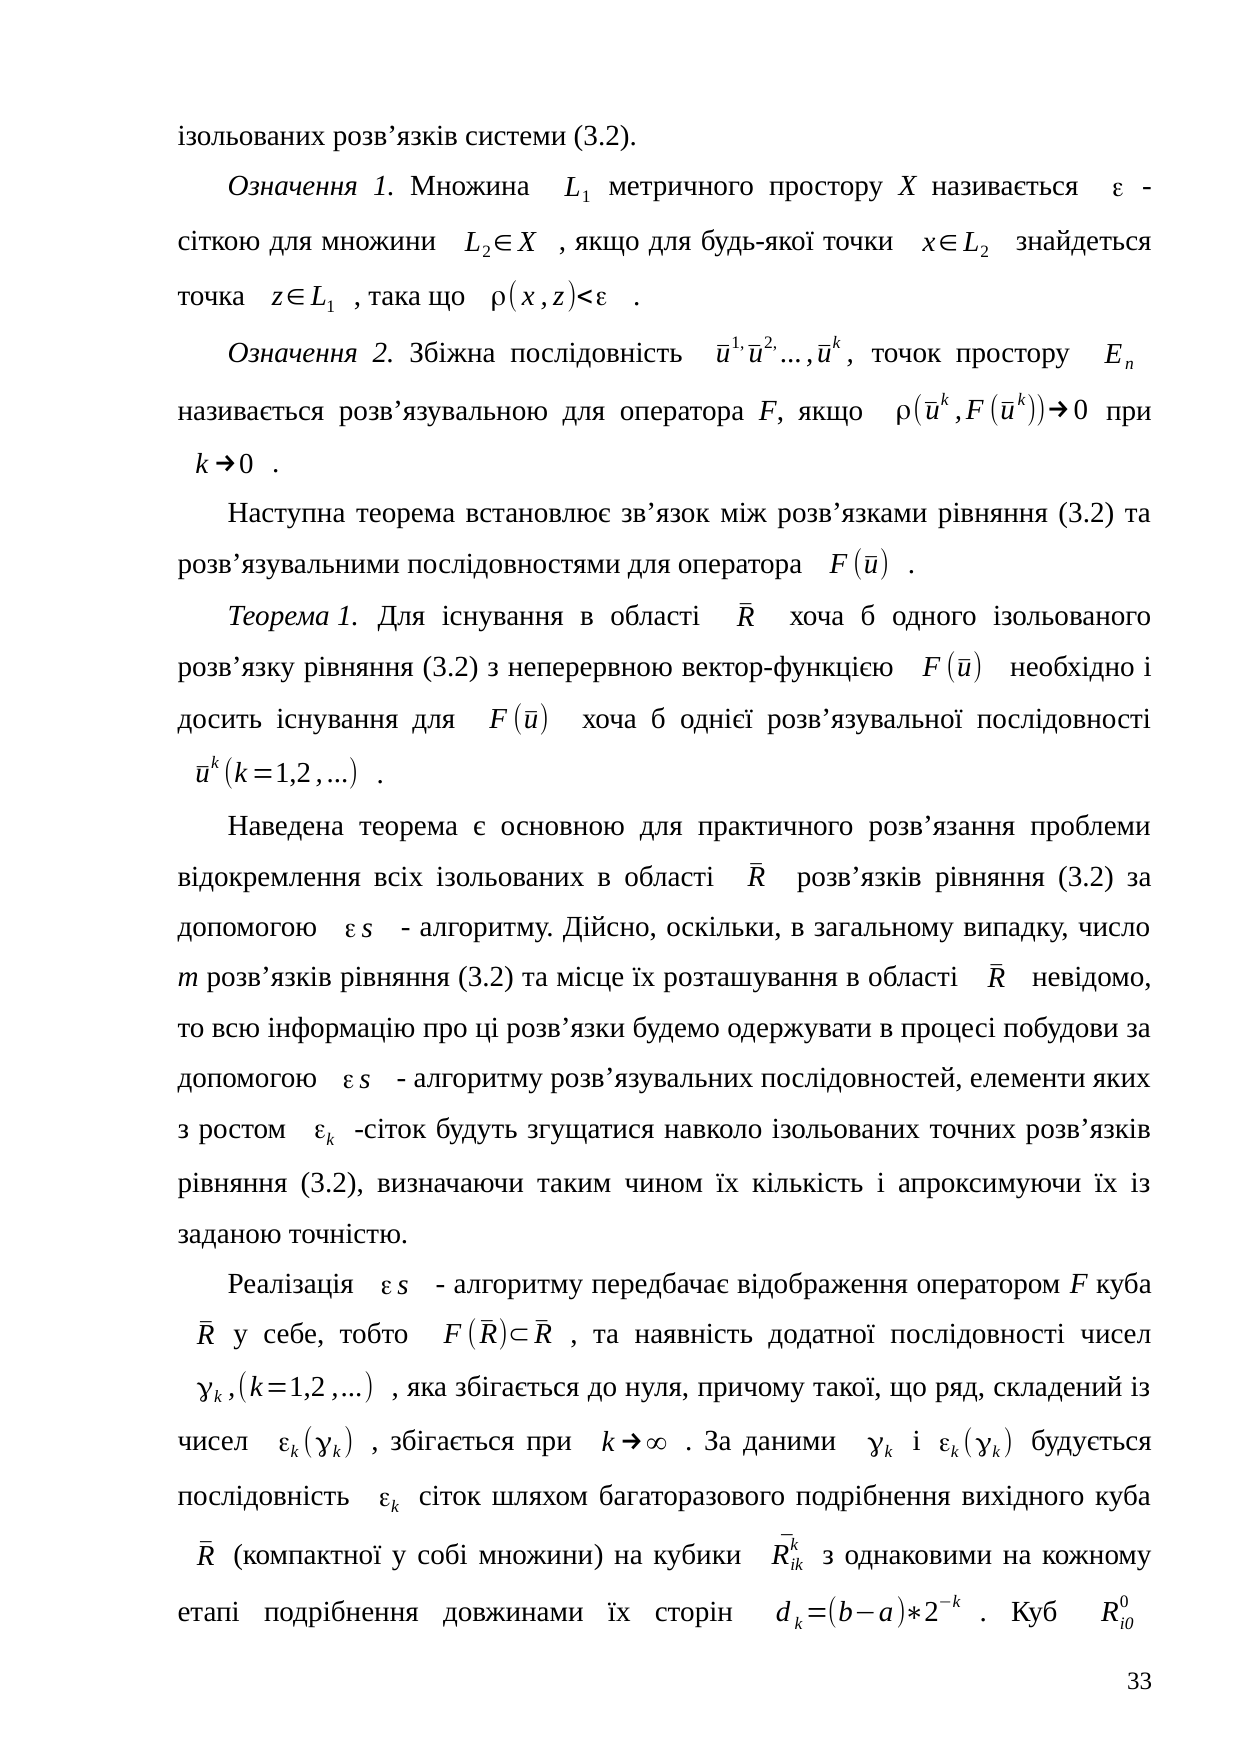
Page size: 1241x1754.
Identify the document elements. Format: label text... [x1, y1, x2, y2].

text Теорема 1. Для існування в області хоча б одного ізольованого розв’язку рівняння (3.2) з неперервною вектор-функцією необхідно і досить існування для хоча б однієї розв’язувальної послідовності . [177, 598, 1152, 792]
text Наступна теорема встановлює зв’язок між розв’язками рівняння (3.2) та розв’язувальними послідовностями для оператора . [177, 496, 1152, 581]
text Реалізація - алгоритму передбачає відображення оператором F куба у себе, тобто , та наявність додатної послідовності чисел , яка збігається до нуля, причому такої, що ряд, складений із чисел , збігається при . За даними ібудується послідовність сіток шляхом багаторазового подрібнення вихідного куба (компактної у собі множини) на кубики з однаковими на кожному етапі подрібнення довжинами їх сторін . Куб називають кубом 0-го етапу подрібнення. Центри кубиків, що є елементами сіток, позначають через , де - число кубиків k-го етапу. При - центр куба . [177, 1266, 1152, 1632]
text Практична реалізація наближеного методу розв’язування системи (3.1) або (3.2) передбачає обрив на певному етапі процесу побудови послідовності наближених розв’язків. Це означає, що задається число і для кожного фіксованого l шукається таке k і елемент послідовності наближених умов розв’язків, починаючи з якого буде виконуватись одна із наступних умов — малість нев’язки, або — близькість відповідних розв’язків. Наближений розв’язок , що задовольняє одній із наведених умов, називається відповідно - розв’язком за нев’язкою або - розв’язком за аргументом. Таким чином, задача глобального наближеного розв’язування системи (3.2) полягає у знаходженні m відповідних розв’язків. Основні складові - алгоритму відокремлення ізольованих розв’язків системи (3.2). [177, 118, 1152, 152]
text Означення 1. Множина метричного простору X називається - сіткою для множини , якщо для будь-якої точки знайдеться точка , така що . [177, 168, 1152, 316]
text Наведена теорема є основною для практичного розв’язання проблеми відокремлення всіх ізольованих в області розв’язків рівняння (3.2) за допомогою - алгоритму. Дійсно, оскільки, в загальному випадку, число m розв’язків рівняння (3.2) та місце їх розташування в області невідомо, то всю інформацію про ці розв’язки будемо одержувати в процесі побудови за допомогою - алгоритму розв’язувальних послідовностей, елементи яких з ростом -сіток будуть згущатися навколо ізольованих точних розв’язків рівняння (3.2), визначаючи таким чином їх кількість і апроксимуючи їх із заданою точністю. [177, 808, 1152, 1249]
text Означення 2. Збіжна послідовність точок простору називається розв’язувальною для оператора F, якщо при . [177, 332, 1152, 479]
